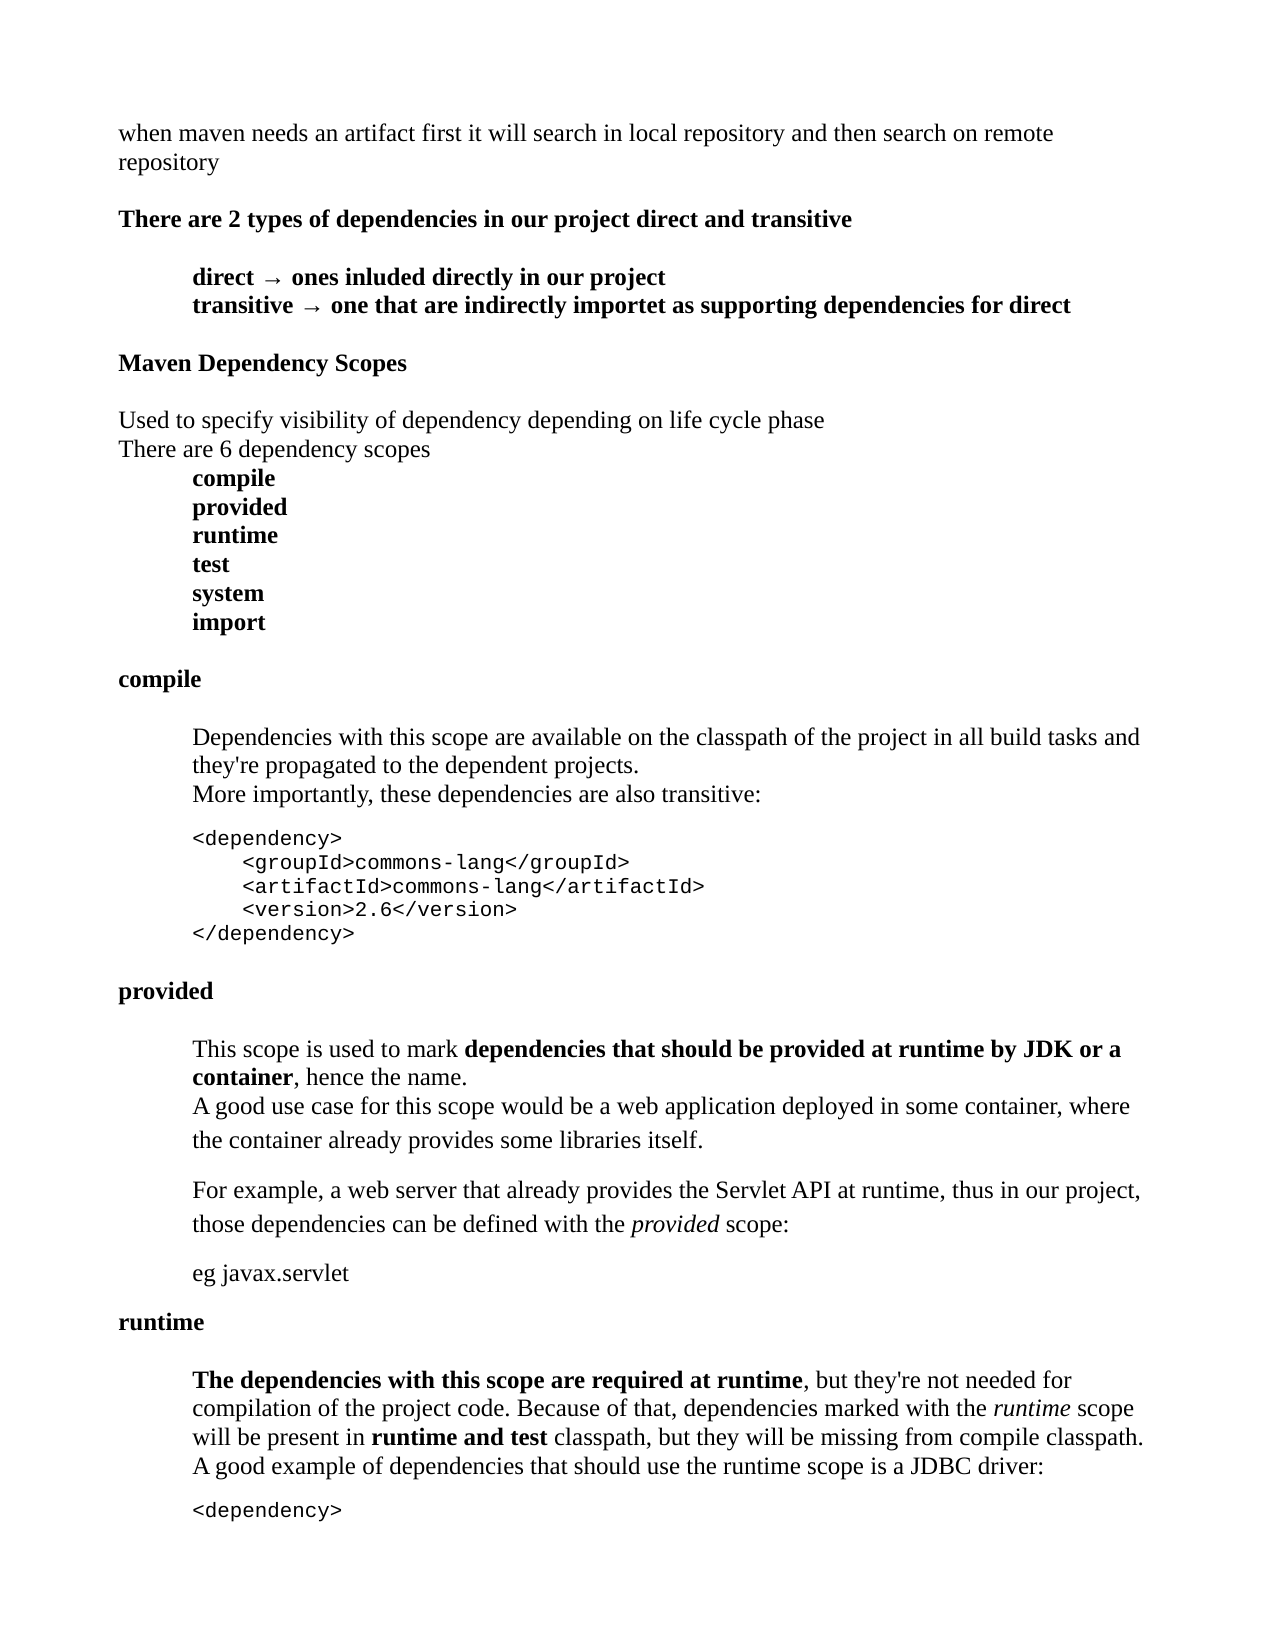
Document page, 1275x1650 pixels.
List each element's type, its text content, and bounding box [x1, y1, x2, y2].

text There are 6 dependency scopes [118, 434, 1157, 463]
text system [118, 578, 1157, 607]
text <dependency> [118, 1500, 1157, 1524]
text <artifactId>commons-lang</artifactId> [118, 876, 1157, 899]
text test [118, 549, 1157, 578]
text transitive → one that are indirectly importet as supporting dependencies for direct [118, 291, 1157, 319]
text <groupId>commons-lang</groupId> [118, 852, 1157, 876]
text when maven needs an artifact first it will search in local repository and then search on remote repository [118, 118, 1157, 176]
text Used to specify visibility of dependency depending on life cycle phase [118, 406, 1157, 434]
text A good example of dependencies that should use the runtime scope is a JDBC driver: [118, 1451, 1157, 1480]
text For example, a web server that already provides the Servlet API at runtime, thus in our project, those dependencies can be defined with the provided scope: [118, 1175, 1157, 1238]
text provided [118, 976, 1157, 1005]
text <dependency> [118, 828, 1157, 852]
text This scope is used to mark dependencies that should be provided at runtime by JDK or a container, hence the name. [118, 1034, 1157, 1091]
text direct → ones inluded directly in our project [118, 262, 1157, 291]
text provided [118, 492, 1157, 521]
text Maven Dependency Scopes [118, 348, 1157, 377]
text More importantly, these dependencies are also transitive: [118, 779, 1157, 808]
text runtime [118, 521, 1157, 549]
text runtime [118, 1307, 1157, 1336]
text </dependency> [118, 923, 1157, 947]
text The dependencies with this scope are required at runtime, but they're not needed for compilation of the project code. Because of that, dependencies marked with the runtime scope will be present in runtime and test classpath, but they will be missing from compile classpath. [118, 1365, 1157, 1451]
text Dependencies with this scope are available on the classpath of the project in all build tasks and they're propagated to the dependent projects. [118, 722, 1157, 779]
text A good use case for this scope would be a web application deployed in some container, where the container already provides some libraries itself. [118, 1091, 1157, 1154]
text compile [118, 463, 1157, 492]
text <version>2.6</version> [118, 899, 1157, 923]
text There are 2 types of dependencies in our project direct and transitive [118, 204, 1157, 233]
text eg javax.servlet [118, 1258, 1157, 1287]
text import [118, 607, 1157, 636]
text compile [118, 664, 1157, 693]
